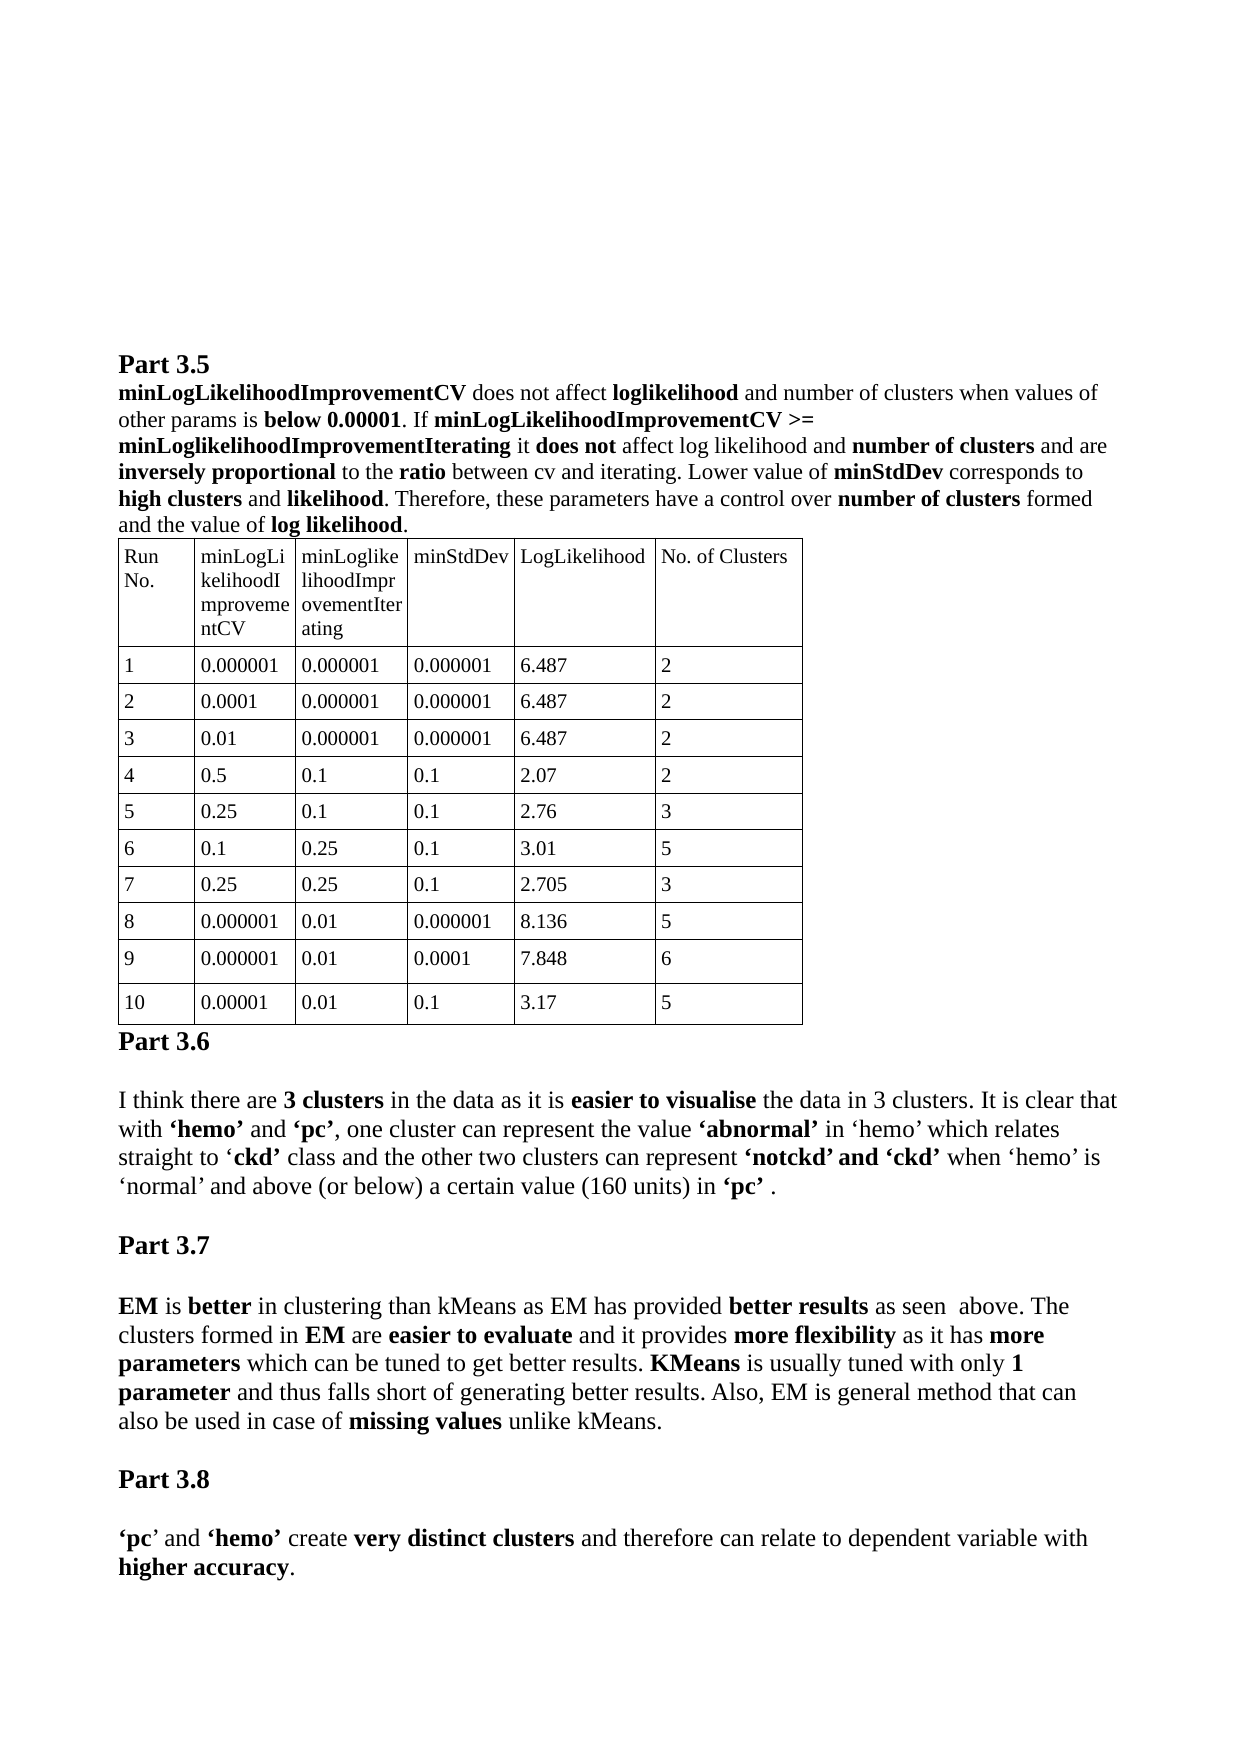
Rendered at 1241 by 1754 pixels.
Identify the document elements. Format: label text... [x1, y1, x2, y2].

table_cell 2 [656, 684, 802, 719]
table_cell 5 [119, 794, 194, 829]
table_cell 0.1 [408, 794, 514, 829]
table_header minStdDev [408, 539, 514, 646]
table_cell 3.17 [515, 984, 655, 1024]
table_cell 0.1 [195, 830, 295, 866]
table_cell 0.01 [195, 720, 295, 756]
table_cell 0.000001 [408, 647, 514, 683]
table_cell 3 [656, 867, 802, 902]
table_cell 6 [656, 940, 802, 983]
table_header LogLikelihood [515, 539, 655, 646]
table_cell 0.1 [408, 867, 514, 902]
table_cell 0.25 [296, 830, 407, 866]
table_cell 6.487 [515, 684, 655, 719]
table_cell 0.000001 [195, 940, 295, 983]
table_cell 3 [656, 794, 802, 829]
table_cell 4 [119, 757, 194, 792]
table_cell 0.0001 [195, 684, 295, 719]
table_cell 10 [119, 984, 194, 1024]
table_cell 0.000001 [195, 903, 295, 939]
table_cell 0.000001 [195, 647, 295, 683]
table_cell 0.1 [408, 757, 514, 792]
table_cell 2 [656, 647, 802, 683]
table_cell 7 [119, 867, 194, 902]
table_cell 0.01 [296, 903, 407, 939]
table_cell 0.25 [195, 794, 295, 829]
table_cell 2 [119, 684, 194, 719]
text EM is better in clustering than kMeans as EM has provided better results as seen above. The clusters formed in EM are easier to evaluate and it provides more flexibility as it has more parameters which can be tuned to get better results. KMeans is usually tuned with only 1 parameter and thus falls short of generating better results. Also, EM is general method that can also be used in case of missing values unlike kMeans. [118, 1291, 1122, 1435]
text Part 3.8 [118, 1463, 1122, 1495]
table_cell 0.000001 [296, 684, 407, 719]
table_cell 0.01 [296, 940, 407, 983]
table_cell 2 [656, 720, 802, 756]
table_cell 9 [119, 940, 194, 983]
table_cell 5 [656, 984, 802, 1024]
table_cell 0.000001 [296, 647, 407, 683]
text ‘pc’ and ‘hemo’ create very distinct clusters and therefore can relate to dependent variable with higher accuracy. [118, 1523, 1122, 1581]
text I think there are 3 clusters in the data as it is easier to visualise the data in 3 clusters. It is clear that with ‘hemo’ and ‘pc’, one cluster can represent the value ‘abnormal’ in ‘hemo’ which relates straight to ‘ckd’ class and the other two clusters can represent ‘notckd’ and ‘ckd’ when ‘hemo’ is ‘normal’ and above (or below) a certain value (160 units) in ‘pc’ . [118, 1085, 1122, 1200]
text Part 3.6 [118, 1025, 1122, 1056]
table_cell 2.76 [515, 794, 655, 829]
table_header Run No. [119, 539, 194, 646]
table_cell 3.01 [515, 830, 655, 866]
table_cell 0.1 [296, 757, 407, 792]
table_cell 0.000001 [408, 903, 514, 939]
table_cell 0.1 [408, 984, 514, 1024]
table_cell 8.136 [515, 903, 655, 939]
table_cell 0.1 [408, 830, 514, 866]
table_cell 0.1 [296, 794, 407, 829]
table_cell 5 [656, 830, 802, 866]
table_cell 2.07 [515, 757, 655, 792]
table_cell 6 [119, 830, 194, 866]
table_cell 0.000001 [408, 720, 514, 756]
table_cell 6.487 [515, 720, 655, 756]
table_cell 6.487 [515, 647, 655, 683]
text minLogLikelihoodImprovementCV does not affect loglikelihood and number of clusters when values of other params is below 0.00001. If minLogLikelihoodImprovementCV >= minLoglikelihoodImprovementIterating it does not affect log likelihood and number of clusters and are inversely proportional to the ratio between cv and iterating. Lower value of minStdDev corresponds to high clusters and likelihood. Therefore, these parameters have a control over number of clusters formed and the value of log likelihood. [118, 379, 1122, 537]
table_cell 0.25 [296, 867, 407, 902]
text Part 3.5 [118, 348, 1122, 379]
table_cell 8 [119, 903, 194, 939]
table_cell 0.000001 [408, 684, 514, 719]
table_header minLoglikelihoodImprovementIterating [296, 539, 407, 646]
table_header No. of Clusters [656, 539, 802, 646]
table_cell 2.705 [515, 867, 655, 902]
table_cell 7.848 [515, 940, 655, 983]
table_cell 0.5 [195, 757, 295, 792]
table_header minLogLikelihoodImprovementCV [195, 539, 295, 646]
table_cell 5 [656, 903, 802, 939]
table_cell 0.25 [195, 867, 295, 902]
table_cell 1 [119, 647, 194, 683]
table_cell 3 [119, 720, 194, 756]
table_cell 2 [656, 757, 802, 792]
table_cell 0.000001 [296, 720, 407, 756]
table_cell 0.00001 [195, 984, 295, 1024]
table_cell 0.01 [296, 984, 407, 1024]
text Part 3.7 [118, 1229, 1122, 1260]
table_cell 0.0001 [408, 940, 514, 983]
